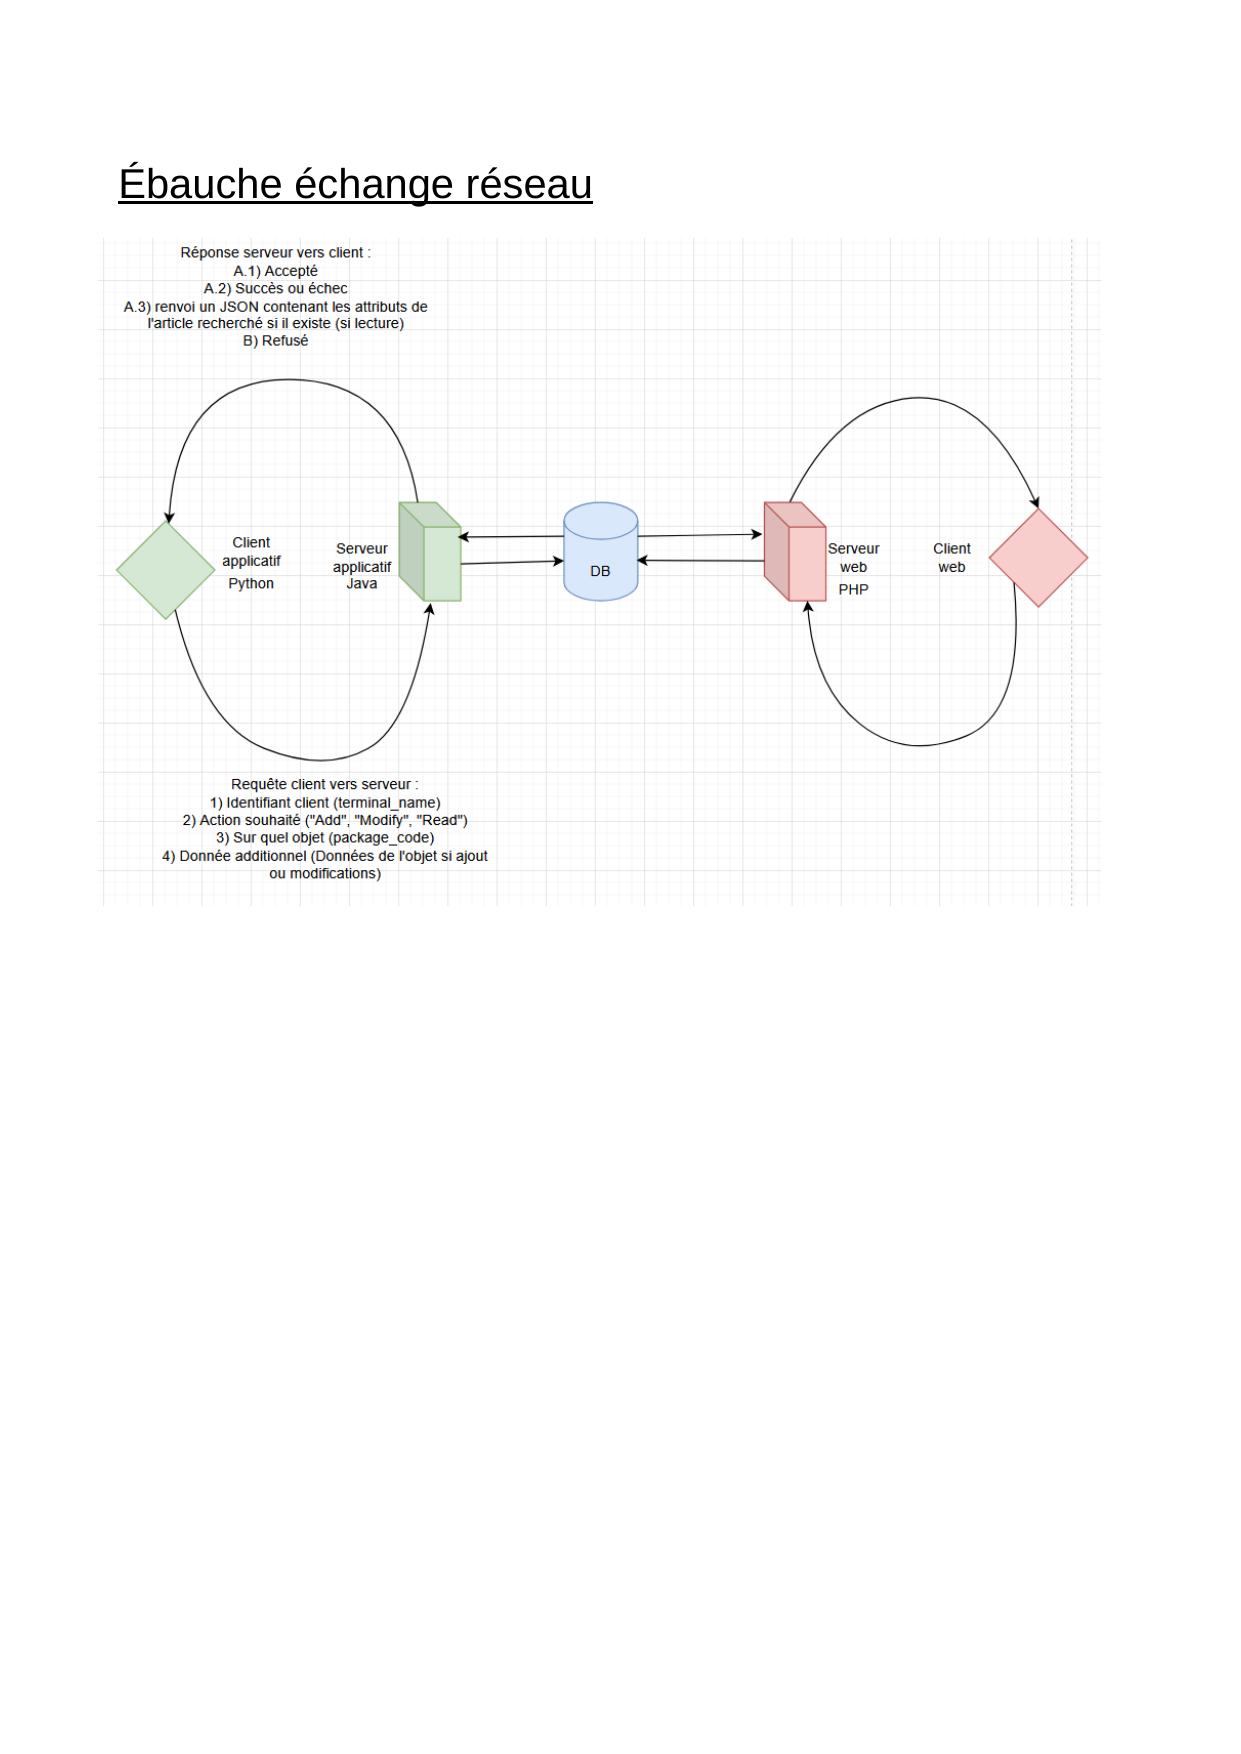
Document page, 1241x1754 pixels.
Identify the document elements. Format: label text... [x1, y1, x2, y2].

subtitle Ébauche échange réseau [118, 160, 1122, 208]
picture [97, 238, 1102, 906]
